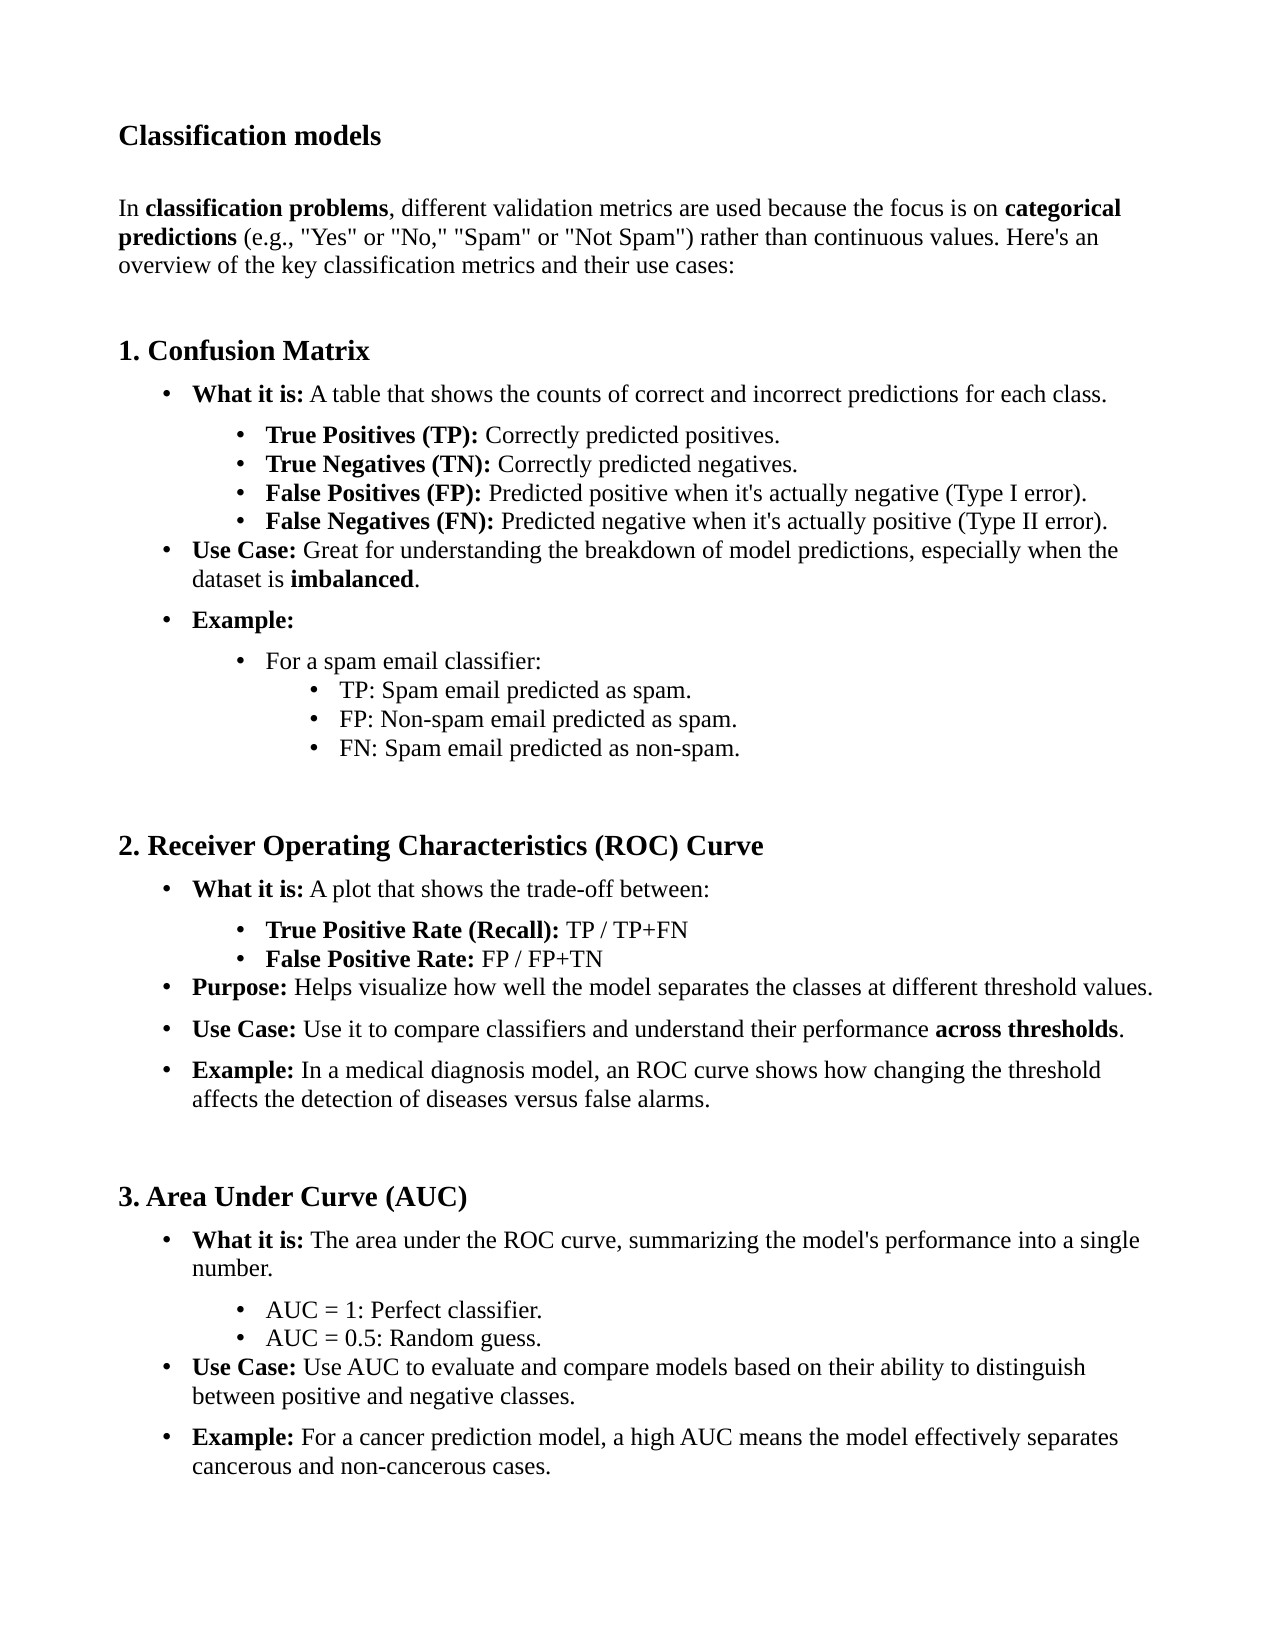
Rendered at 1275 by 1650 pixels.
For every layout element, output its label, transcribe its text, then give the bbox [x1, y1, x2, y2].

list TP: Spam email predicted as spam. [309, 675, 1157, 704]
list What it is: A table that shows the counts of correct and incorrect predictions for each class. [162, 379, 1157, 408]
list Purpose: Helps visualize how well the model separates the classes at different threshold values. [162, 972, 1157, 1001]
list For a spam email classifier: [236, 646, 1157, 675]
list AUC = 1: Perfect classifier. [236, 1295, 1157, 1323]
list What it is: The area under the ROC curve, summarizing the model's performance into a single number. [162, 1225, 1157, 1282]
list AUC = 0.5: Random guess. [236, 1323, 1157, 1352]
list FP: Non-spam email predicted as spam. [309, 704, 1157, 733]
list False Negatives (FN): Predicted negative when it's actually positive (Type II error). [236, 506, 1157, 535]
list False Positive Rate: FP / FP+TN​ [236, 944, 1157, 972]
text In classification problems, different validation metrics are used because the focus is on categorical predictions (e.g., "Yes" or "No," "Spam" or "Not Spam") rather than continuous values. Here's an overview of the key classification metrics and their use cases: [118, 193, 1157, 279]
list True Positives (TP): Correctly predicted positives. [236, 420, 1157, 449]
subtitle 3. Area Under Curve (AUC) [118, 1179, 1157, 1212]
list True Negatives (TN): Correctly predicted negatives. [236, 449, 1157, 478]
list Use Case: Use it to compare classifiers and understand their performance across thresholds. [162, 1014, 1157, 1042]
list True Positive Rate (Recall): TP / TP+FN​ [236, 915, 1157, 944]
subtitle 2. Receiver Operating Characteristics (ROC) Curve [118, 828, 1157, 861]
list Use Case: Great for understanding the breakdown of model predictions, especially when the dataset is imbalanced. [162, 535, 1157, 593]
list Example: In a medical diagnosis model, an ROC curve shows how changing the threshold affects the detection of diseases versus false alarms. [162, 1055, 1157, 1112]
list FN: Spam email predicted as non-spam. [309, 733, 1157, 761]
list Example: For a cancer prediction model, a high AUC means the model effectively separates cancerous and non-cancerous cases. [162, 1422, 1157, 1480]
list What it is: A plot that shows the trade-off between: [162, 874, 1157, 902]
subtitle Classification models [118, 118, 1157, 152]
list Example: [162, 605, 1157, 634]
list Use Case: Use AUC to evaluate and compare models based on their ability to distinguish between positive and negative classes. [162, 1352, 1157, 1410]
subtitle 1. Confusion Matrix [118, 333, 1157, 366]
list False Positives (FP): Predicted positive when it's actually negative (Type I error). [236, 478, 1157, 506]
